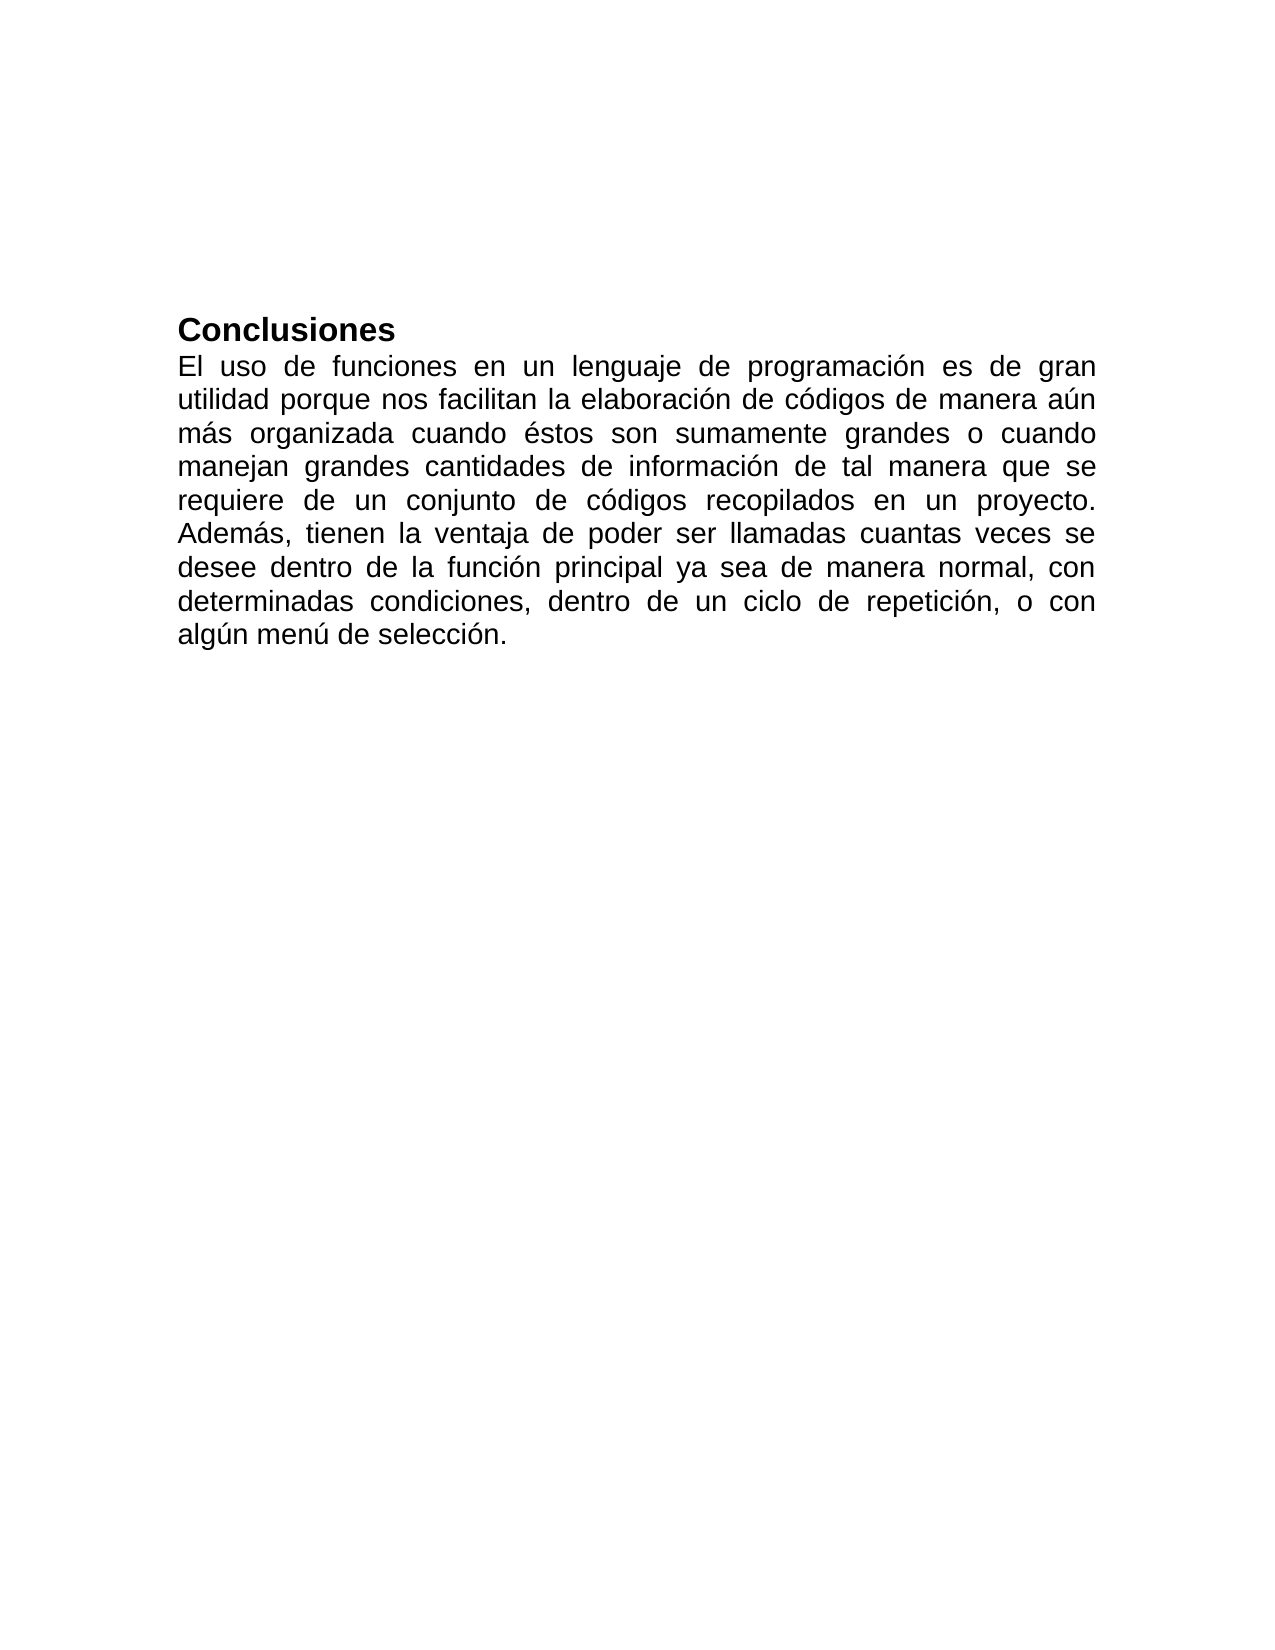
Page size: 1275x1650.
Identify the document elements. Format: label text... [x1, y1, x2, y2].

text El uso de funciones en un lenguaje de programación es de gran utilidad porque nos facilitan la elaboración de códigos de manera aún más organizada cuando éstos son sumamente grandes o cuando manejan grandes cantidades de información de tal manera que se requiere de un conjunto de códigos recopilados en un proyecto. Además, tienen la ventaja de poder ser llamadas cuantas veces se desee dentro de la función principal ya sea de manera normal, con determinadas condiciones, dentro de un ciclo de repetición, o con algún menú de selección. [177, 349, 1098, 651]
text Conclusiones [177, 310, 1098, 349]
